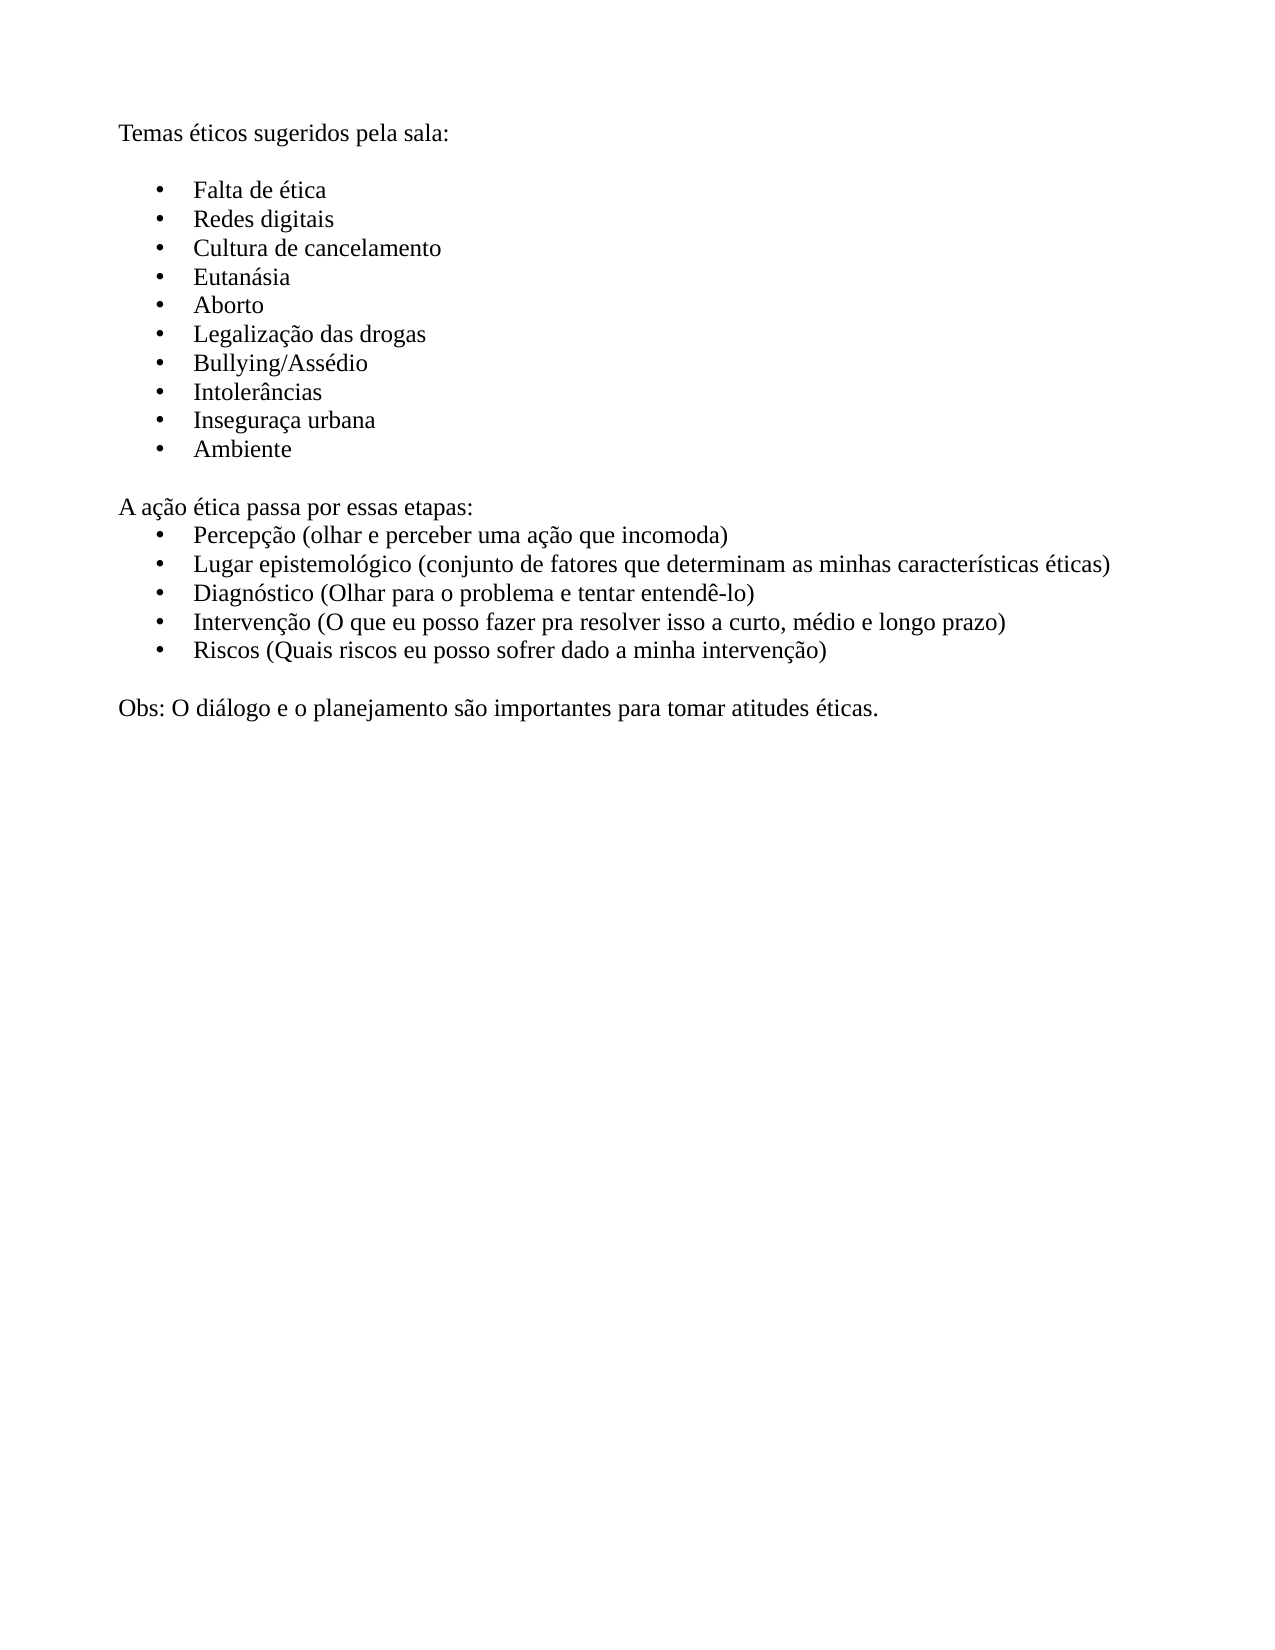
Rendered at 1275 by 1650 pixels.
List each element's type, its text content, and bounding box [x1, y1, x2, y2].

list Redes digitais [156, 204, 1157, 233]
list Lugar epistemológico (conjunto de fatores que determinam as minhas características éticas) [156, 549, 1157, 578]
list Diagnóstico (Olhar para o problema e tentar entendê-lo) [156, 578, 1157, 607]
list Intolerâncias [156, 377, 1157, 406]
list Cultura de cancelamento [156, 233, 1157, 262]
list Legalização das drogas [156, 319, 1157, 348]
list Percepção (olhar e perceber uma ação que incomoda) [156, 521, 1157, 549]
list Bullying/Assédio [156, 348, 1157, 377]
text Temas éticos sugeridos pela sala: [118, 118, 1157, 147]
list Aborto [156, 291, 1157, 319]
text A ação ética passa por essas etapas: [118, 492, 1157, 521]
list Inseguraça urbana [156, 406, 1157, 434]
list Falta de ética [156, 176, 1157, 204]
list Riscos (Quais riscos eu posso sofrer dado a minha intervenção) [156, 636, 1157, 664]
list Eutanásia [156, 262, 1157, 291]
list Intervenção (O que eu posso fazer pra resolver isso a curto, médio e longo prazo) [156, 607, 1157, 636]
text Obs: O diálogo e o planejamento são importantes para tomar atitudes éticas. [118, 693, 1157, 722]
list Ambiente [156, 434, 1157, 463]
